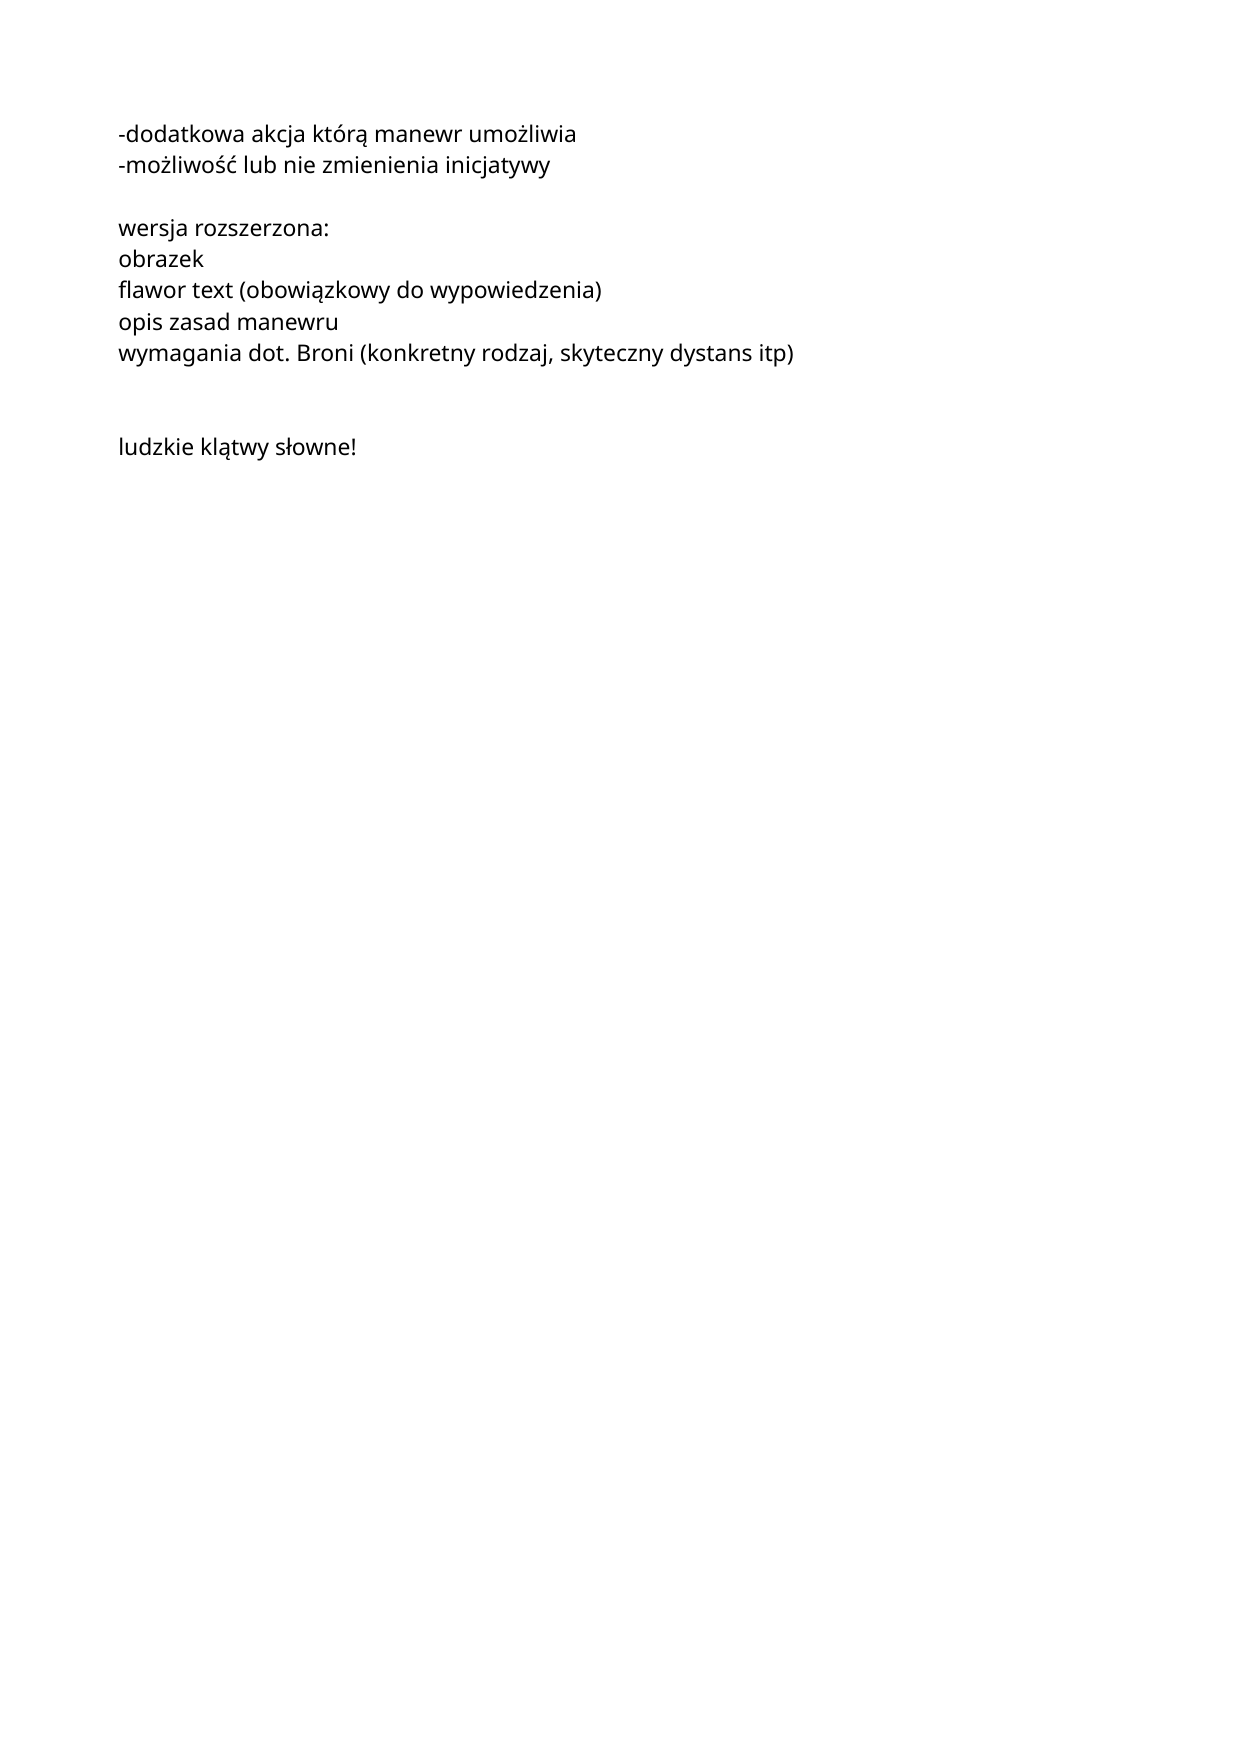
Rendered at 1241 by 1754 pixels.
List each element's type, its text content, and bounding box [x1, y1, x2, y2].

text flawor text (obowiązkowy do wypowiedzenia) [118, 274, 1122, 306]
text -możliwość lub nie zmienienia inicjatywy [118, 149, 1122, 181]
text wymagania dot. Broni (konkretny rodzaj, skyteczny dystans itp) [118, 337, 1122, 368]
text obrazek [118, 243, 1122, 274]
text wersja rozszerzona: [118, 212, 1122, 243]
text ludzkie klątwy słowne! [118, 431, 1122, 462]
text -dodatkowa akcja którą manewr umożliwia [118, 118, 1122, 149]
text opis zasad manewru [118, 306, 1122, 337]
